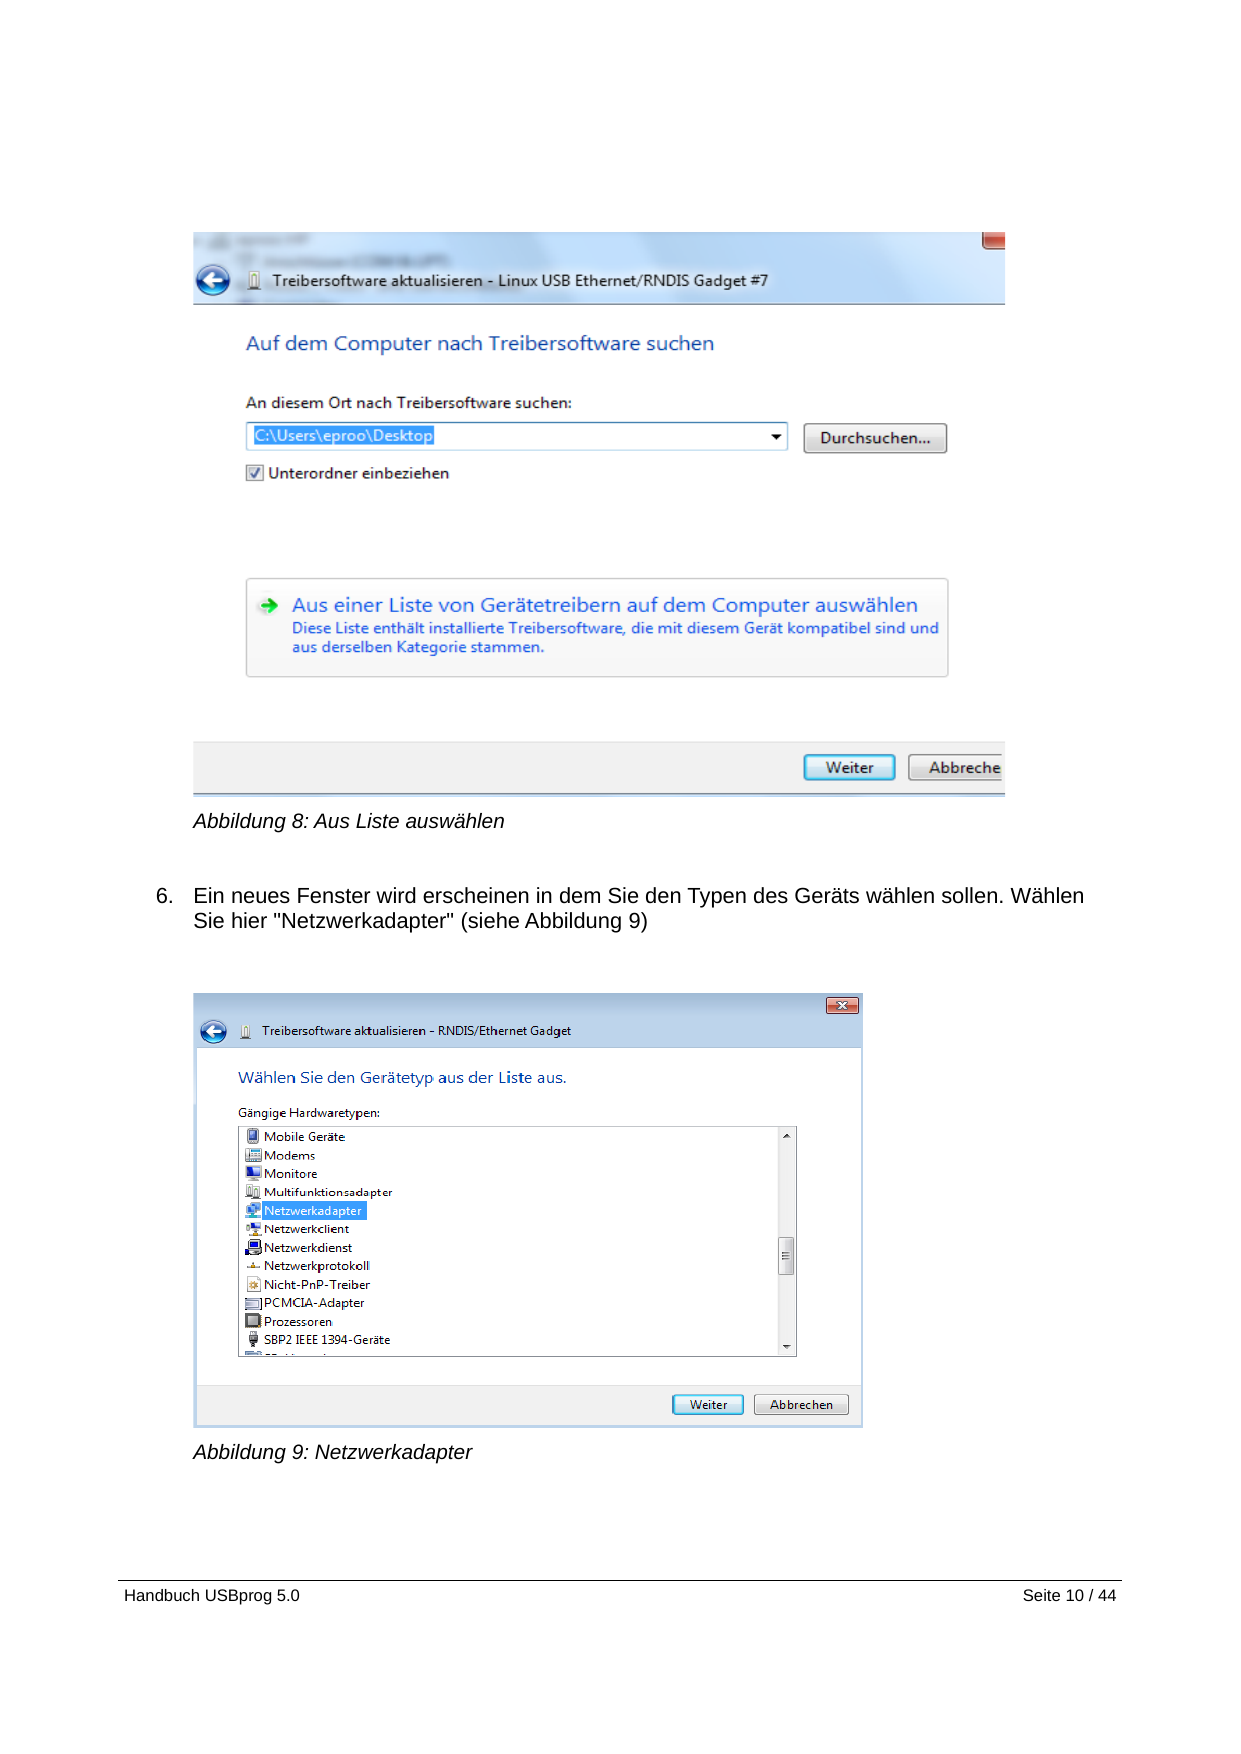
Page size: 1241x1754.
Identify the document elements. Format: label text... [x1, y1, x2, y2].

list Abbildung 8: Aus Liste auswählen [193, 797, 1005, 833]
list Abbildung 9: Netzwerkadapter [193, 1428, 863, 1464]
picture [193, 993, 863, 1428]
picture [193, 232, 1006, 797]
list Ein neues Fenster wird erscheinen in dem Sie den Typen des Geräts wählen sollen. Wählen Sie hier "Netzwerkadapter" (siehe Abbildung 9) [156, 883, 1122, 1464]
